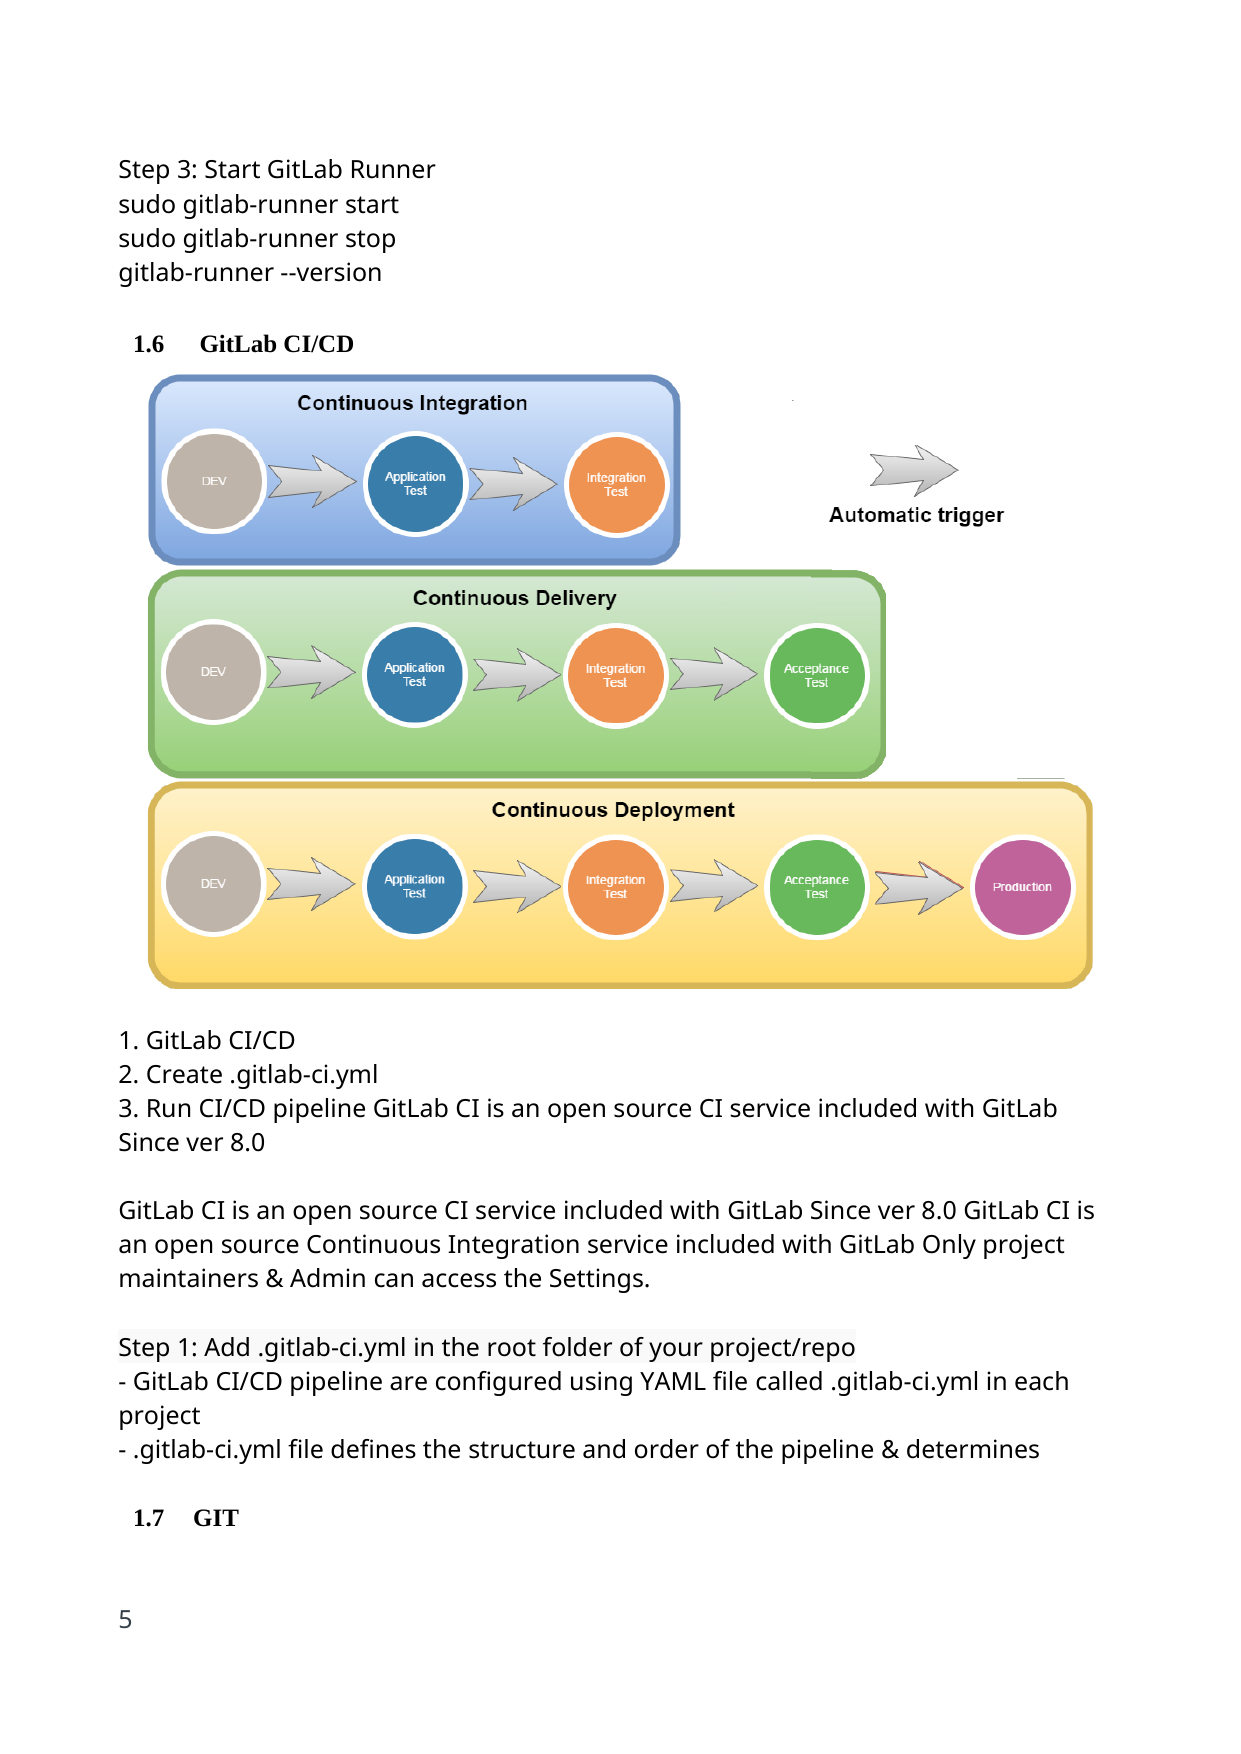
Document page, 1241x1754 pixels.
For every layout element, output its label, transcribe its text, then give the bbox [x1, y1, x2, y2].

text Step 3: Start GitLab Runner [118, 118, 1122, 186]
text 2. Create .gitlab-ci.yml [118, 1057, 1122, 1091]
text 1. GitLab CI/CD [118, 1023, 1122, 1057]
text sudo gitlab-runner stop [118, 220, 1122, 254]
text 3. Run CI/CD pipeline GitLab CI is an open source CI service included with GitLab Since ver 8.0 [118, 1091, 1122, 1159]
text - .gitlab-ci.yml file defines the structure and order of the pipeline & determines [118, 1431, 1122, 1466]
subtitle GIT [133, 1503, 1122, 1532]
text gitlab-runner --version [118, 254, 1122, 288]
text GitLab CI is an open source CI service included with GitLab Since ver 8.0 GitLab CI is an open source Continuous Integration service included with GitLab Only project maintainers & Admin can access the Settings. [118, 1193, 1122, 1295]
text Step 1: Add .gitlab-ci.yml in the root folder of your project/repo [118, 1295, 1122, 1363]
text sudo gitlab-runner start [118, 186, 1122, 220]
subtitle GitLab CI/CD [133, 326, 1122, 360]
picture [147, 372, 1093, 989]
text - GitLab CI/CD pipeline are configured using YAML file called .gitlab-ci.yml in each project [118, 1363, 1122, 1431]
